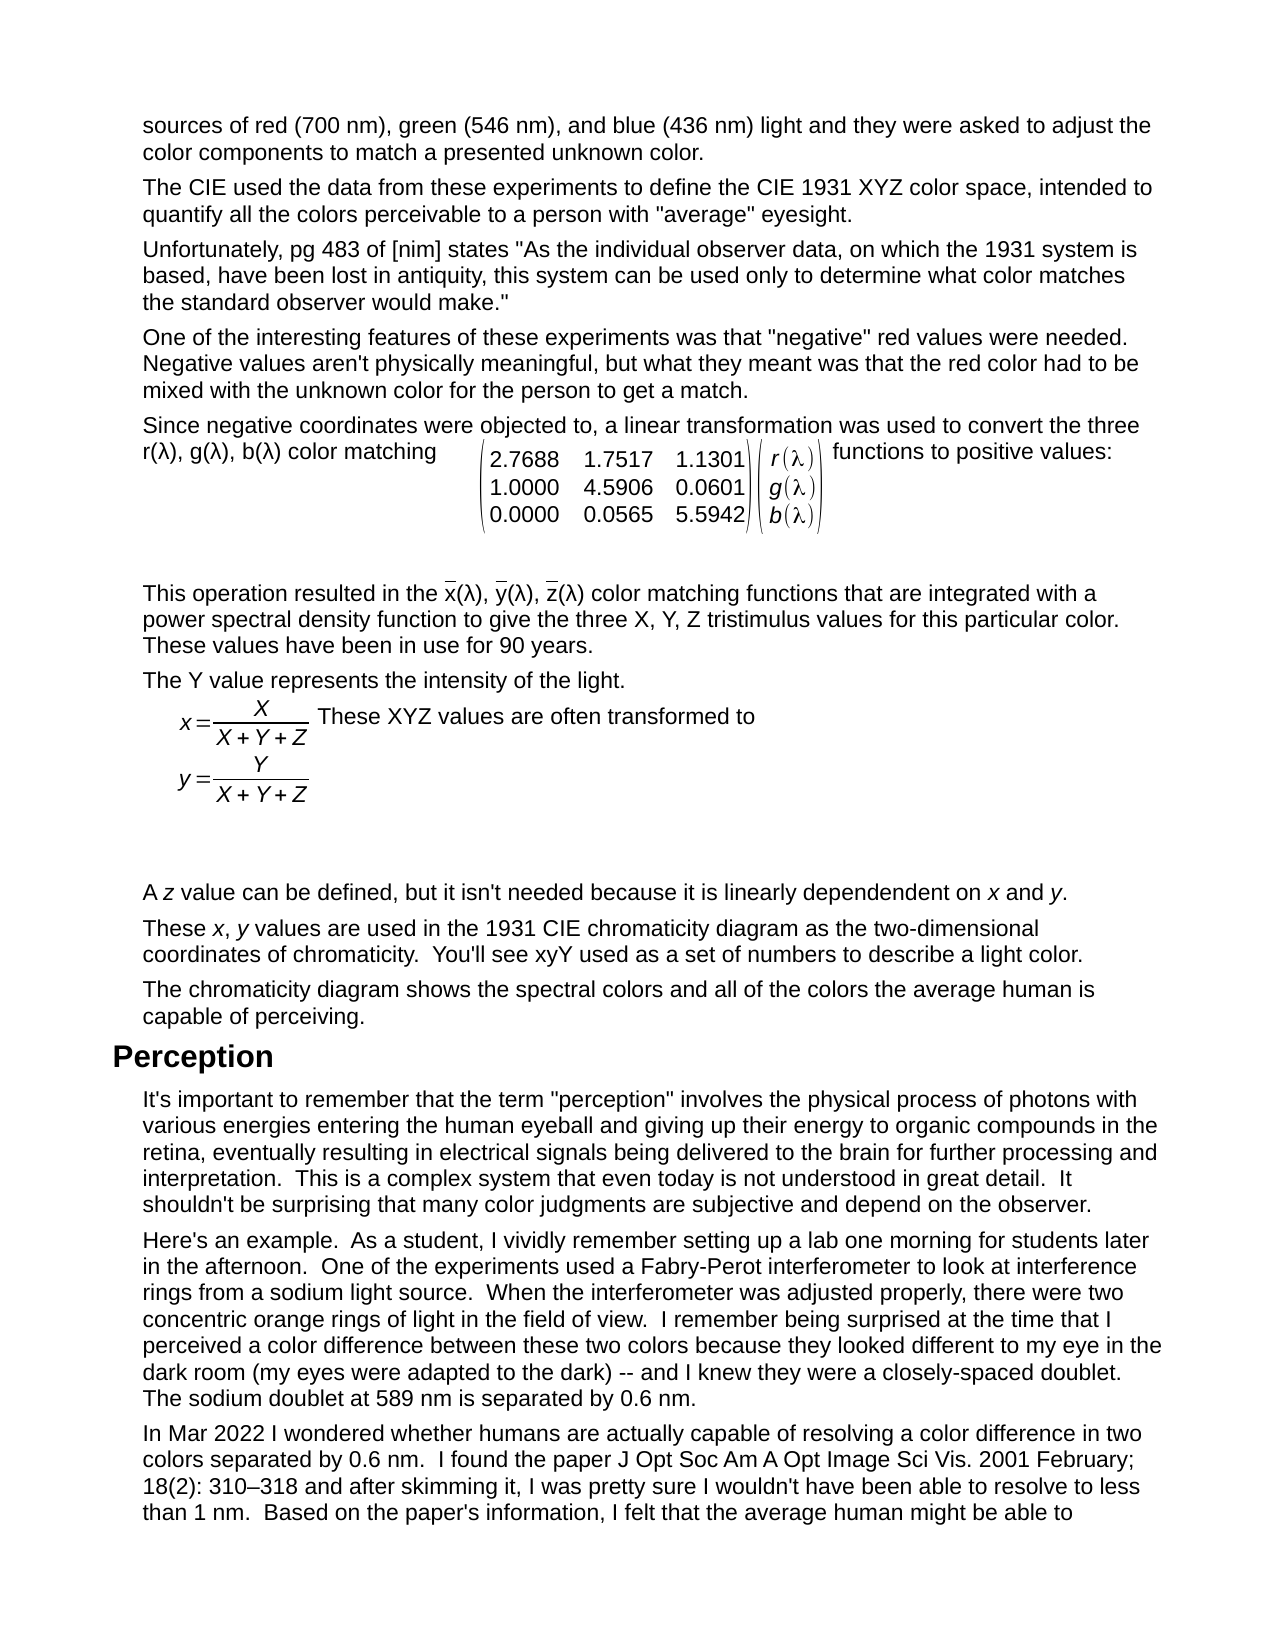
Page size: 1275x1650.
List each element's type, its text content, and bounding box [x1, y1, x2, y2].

text The CIE used the data from these experiments to define the CIE 1931 XYZ color space, intended to quantify all the colors perceivable to a person with "average" eyesight. [142, 174, 1162, 227]
text Since negative coordinates were objected to, a linear transformation was used to convert the three r(λ), g(λ), b(λ) color matching functions to positive values: [142, 412, 1162, 464]
text It's important to remember that the term "perception" involves the physical process of photons with various energies entering the human eyeball and giving up their energy to organic compounds in the retina, eventually resulting in electrical signals being delivered to the brain for further processing and interpretation. This is a complex system that even today is not understood in great detail. It shouldn't be surprising that many color judgments are subjective and depend on the observer. [142, 1086, 1162, 1218]
text One of the interesting features of these experiments was that "negative" red values were needed. Negative values aren't physically meaningful, but what they meant was that the red color had to be mixed with the unknown color for the person to get a match. [142, 324, 1162, 403]
subtitle Perception [112, 1038, 1162, 1074]
text These x, y values are used in the 1931 CIE chromaticity diagram as the two-dimensional coordinates of chromaticity. You'll see xyY used as a set of numbers to describe a light color. [142, 915, 1162, 967]
text Here's an example. As a student, I vividly remember setting up a lab one morning for students later in the afternoon. One of the experiments used a Fabry-Perot interferometer to look at interference rings from a sodium light source. When the interferometer was adjusted properly, there were two concentric orange rings of light in the field of view. I remember being surprised at the time that I perceived a color difference between these two colors because they looked different to my eye in the dark room (my eyes were adapted to the dark) -- and I knew they were a closely-spaced doublet. The sodium doublet at 589 nm is separated by 0.6 nm. [142, 1227, 1162, 1411]
text sources of red (700 nm), green (546 nm), and blue (436 nm) light and they were asked to adjust the color components to match a presented unknown color. [142, 112, 1162, 165]
text The Y value represents the intensity of the light. [142, 667, 1162, 694]
text This operation resulted in the x(λ), y(λ), z(λ) color matching functions that are integrated with a power spectral density function to give the three X, Y, Z tristimulus values for this particular color. These values have been in use for 90 years. [142, 579, 1162, 658]
text In Mar 2022 I wondered whether humans are actually capable of resolving a color difference in two colors separated by 0.6 nm. I found the paper J Opt Soc Am A Opt Image Sci Vis. 2001 February; 18(2): 310–318 and after skimming it, I was pretty sure I wouldn't have been able to resolve to less than 1 nm. Based on the paper's information, I felt that the average human might be able to [142, 1420, 1162, 1526]
text The chromaticity diagram shows the spectral colors and all of the colors the average human is capable of perceiving. [142, 976, 1162, 1029]
text These XYZ values are often transformed to [142, 703, 1162, 729]
text A z value can be defined, but it isn't needed because it is linearly dependendent on x and y. [142, 879, 1162, 906]
text Unfortunately, pg 483 of [nim] states "As the individual observer data, on which the 1931 system is based, have been lost in antiquity, this system can be used only to determine what color matches the standard observer would make." [142, 236, 1162, 315]
